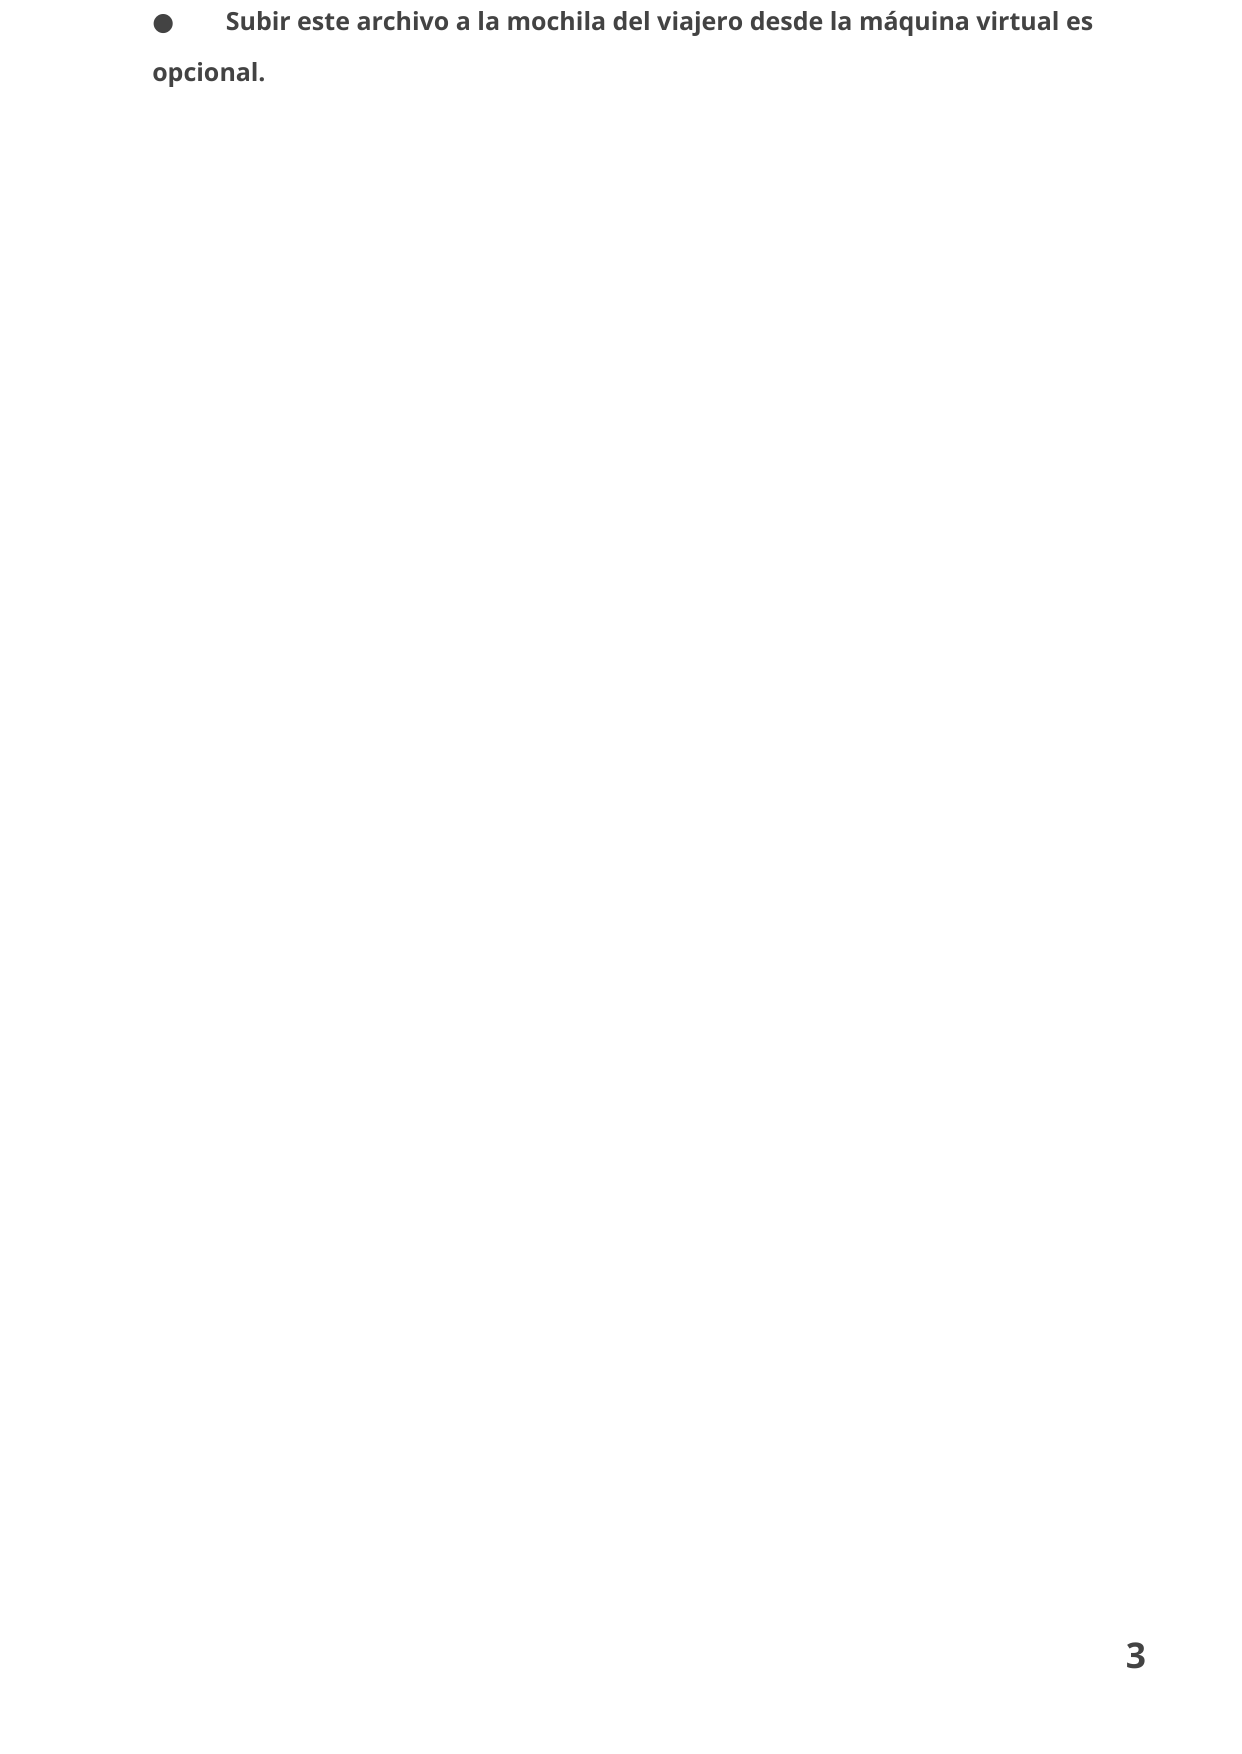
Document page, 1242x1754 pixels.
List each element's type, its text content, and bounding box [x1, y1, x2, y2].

list Subir este archivo a la mochila del viajero desde la máquina virtual es opcional. [152, 3, 1123, 88]
